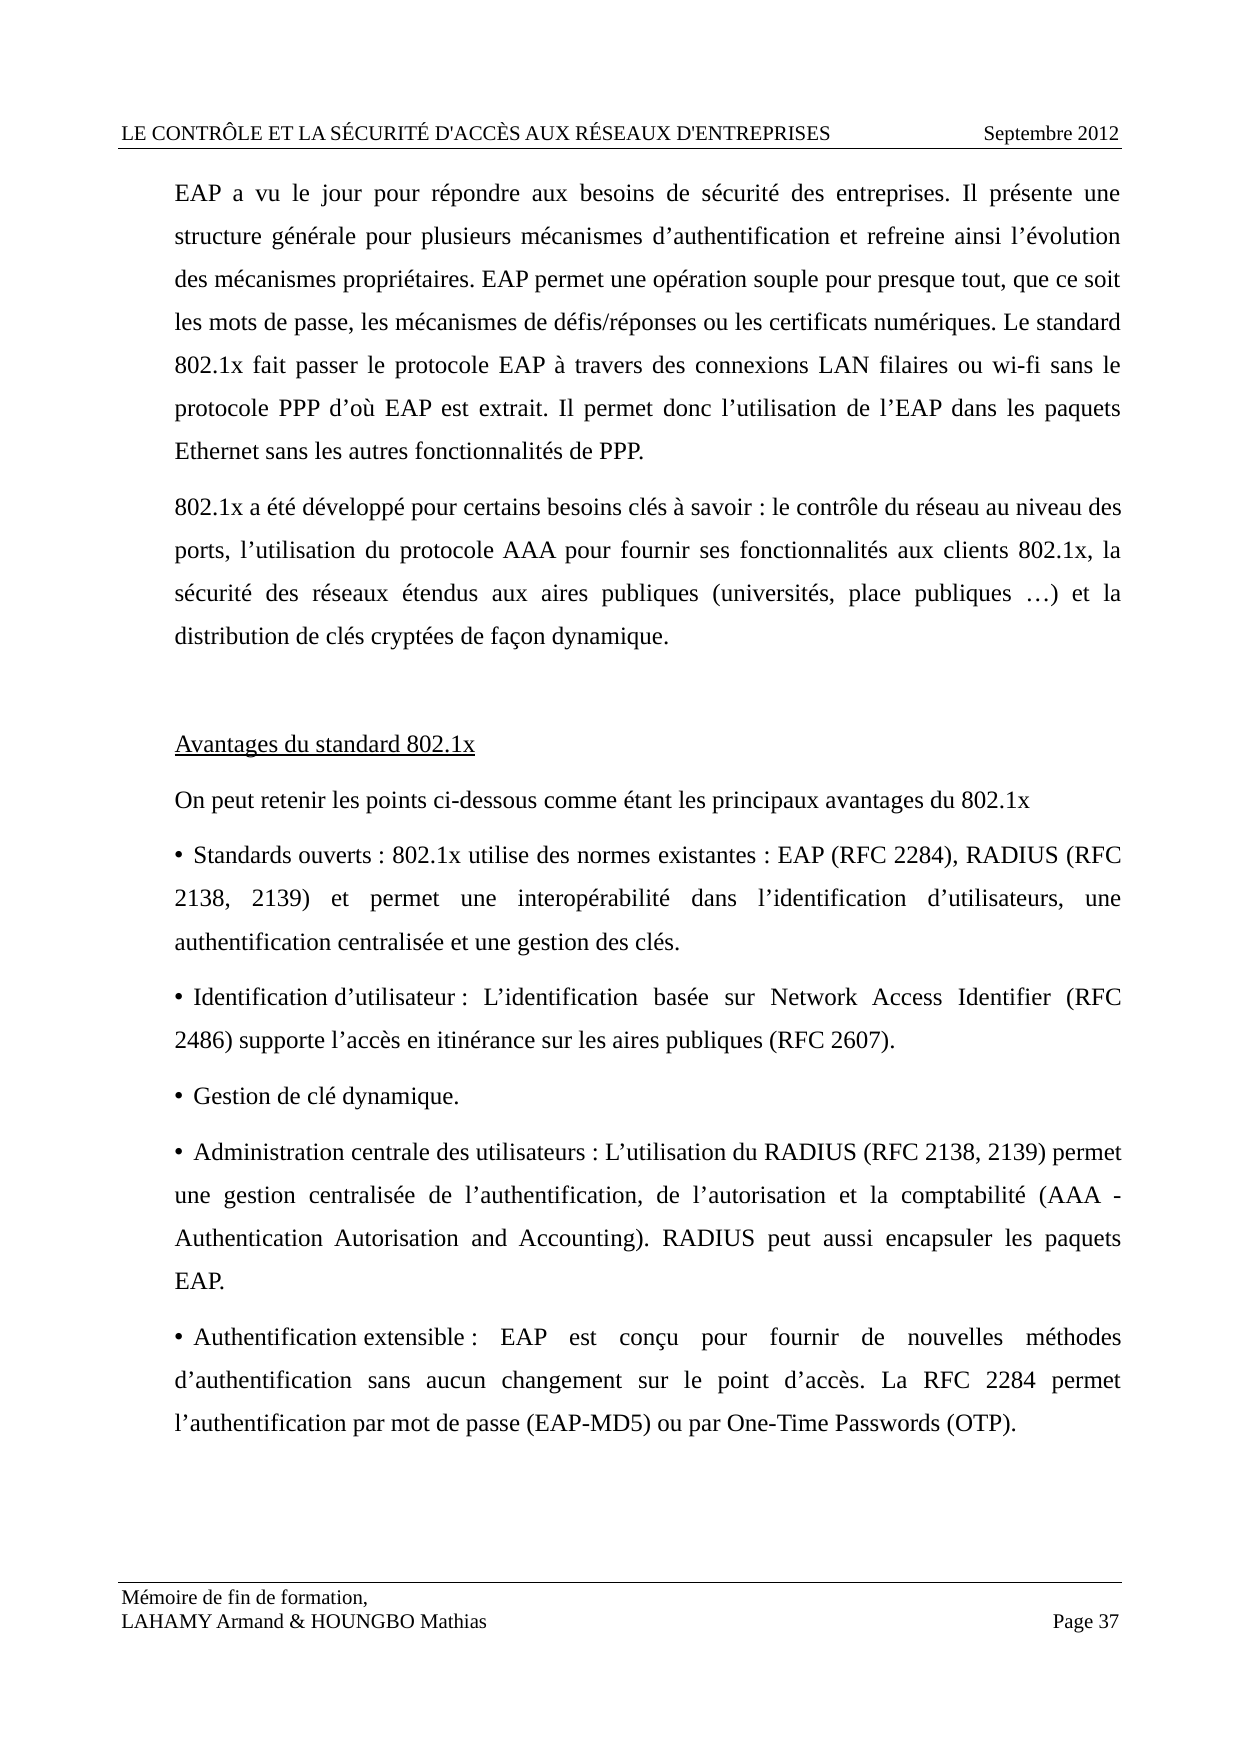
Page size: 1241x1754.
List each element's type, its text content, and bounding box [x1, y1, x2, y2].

text 802.1x a été développé pour certains besoins clés à savoir : le contrôle du réseau au niveau des ports, l’utilisation du protocole AAA pour fournir ses fonctionnalités aux clients 802.1x, la sécurité des réseaux étendus aux aires publiques (universités, place publiques …) et la distribution de clés cryptées de façon dynamique. [174, 492, 1122, 650]
text On peut retenir les points ci-dessous comme étant les principaux avantages du 802.1x [174, 785, 1122, 813]
list Identification d’utilisateur : L’identification basée sur Network Access Identifier (RFC 2486) supporte l’accès en itinérance sur les aires publiques (RFC 2607). [174, 982, 1122, 1054]
text EAP a vu le jour pour répondre aux besoins de sécurité des entreprises. Il présente une structure générale pour plusieurs mécanismes d’authentification et refreine ainsi l’évolution des mécanismes propriétaires. EAP permet une opération souple pour presque tout, que ce soit les mots de passe, les mécanismes de défis/réponses ou les certificats numériques. Le standard 802.1x fait passer le protocole EAP à travers des connexions LAN filaires ou wi-fi sans le protocole PPP d’où EAP est extrait. Il permet donc l’utilisation de l’EAP dans les paquets Ethernet sans les autres fonctionnalités de PPP. [174, 178, 1122, 465]
list Administration centrale des utilisateurs : L’utilisation du RADIUS (RFC 2138, 2139) permet une gestion centralisée de l’authentification, de l’autorisation et la comptabilité (AAA - Authentication Autorisation and Accounting). RADIUS peut aussi encapsuler les paquets EAP. [174, 1137, 1122, 1295]
text Avantages du standard 802.1x [174, 729, 1122, 758]
list Authentification extensible : EAP est conçu pour fournir de nouvelles méthodes d’authentification sans aucun changement sur le point d’accès. La RFC 2284 permet l’authentification par mot de passe (EAP-MD5) ou par One-Time Passwords (OTP). [174, 1322, 1122, 1437]
list Gestion de clé dynamique. [174, 1081, 1122, 1110]
list Standards ouverts : 802.1x utilise des normes existantes : EAP (RFC 2284), RADIUS (RFC 2138, 2139) et permet une interopérabilité dans l’identification d’utilisateurs, une authentification centralisée et une gestion des clés. [174, 840, 1122, 955]
